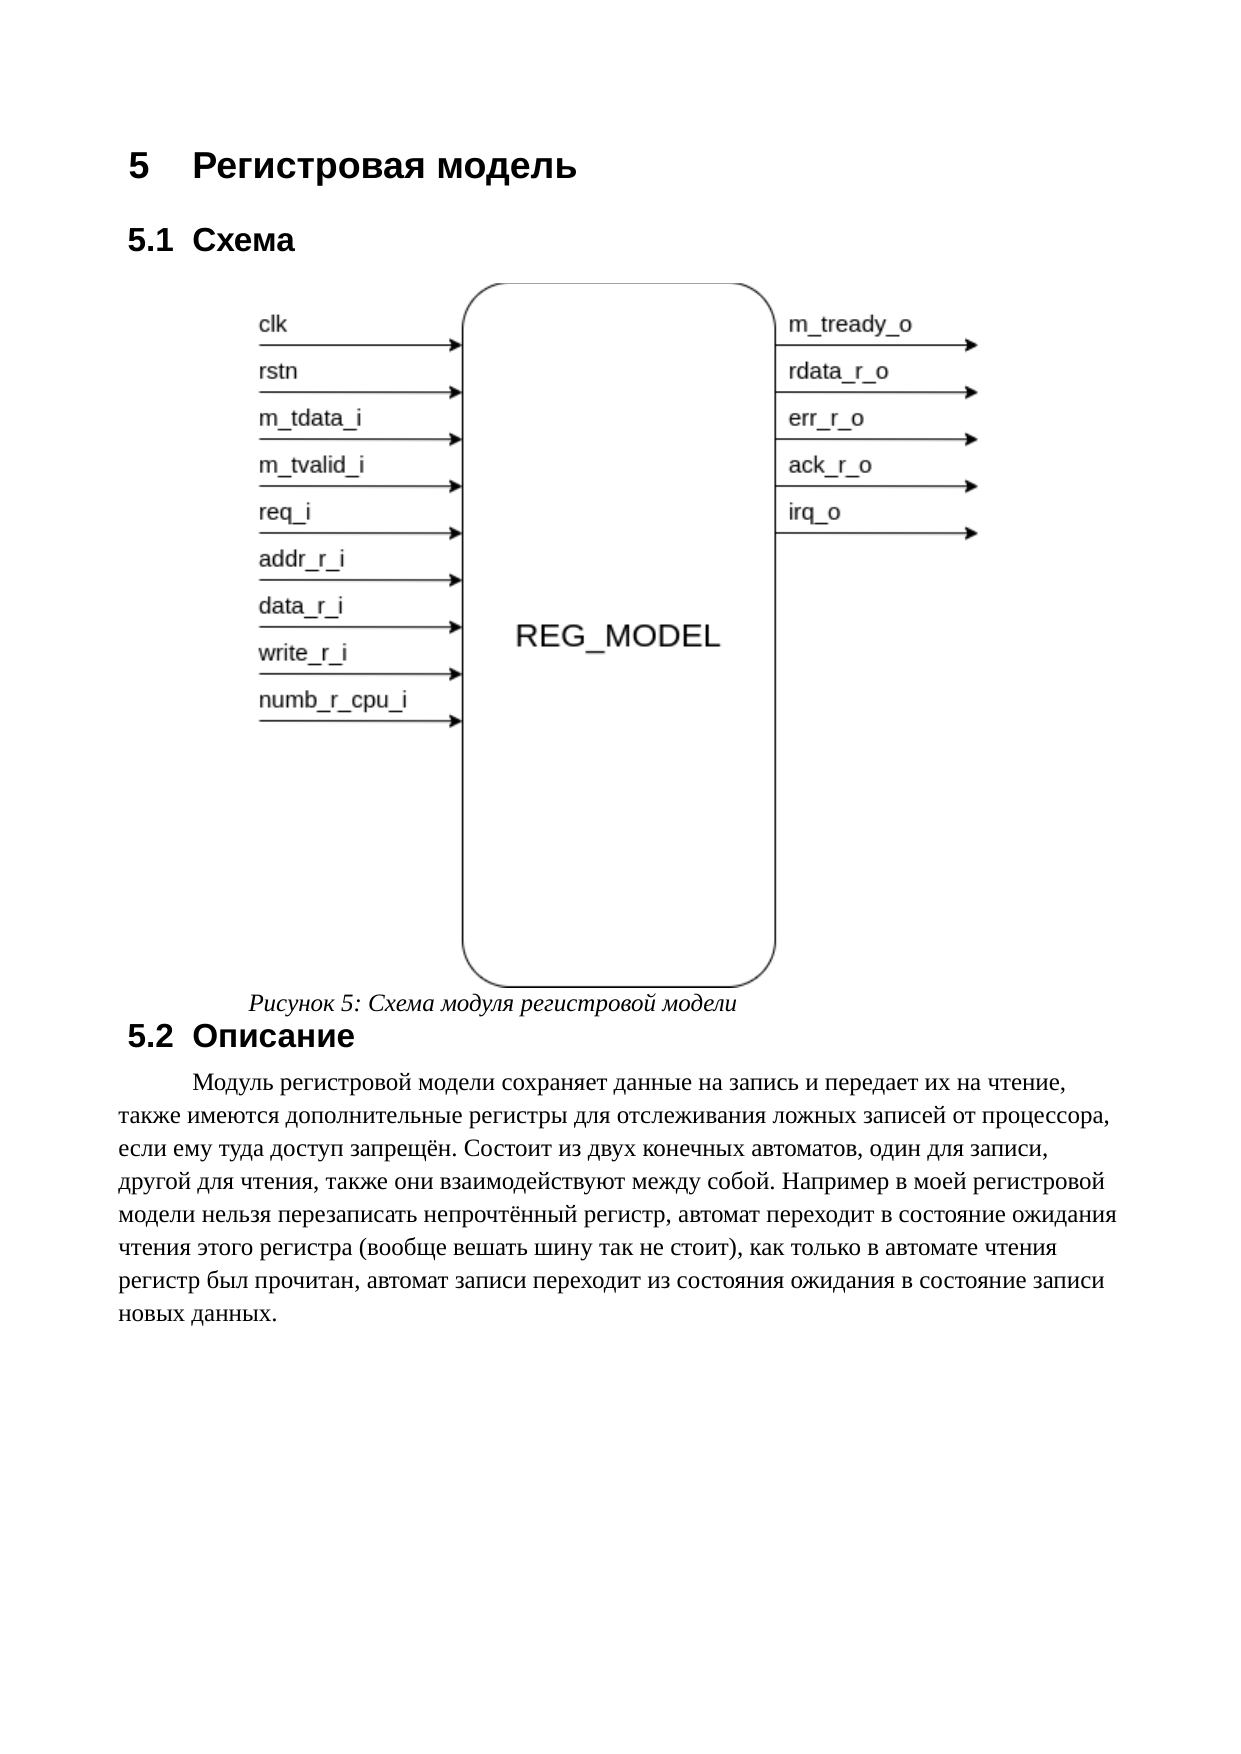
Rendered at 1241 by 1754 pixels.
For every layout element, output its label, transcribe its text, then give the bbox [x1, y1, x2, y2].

text Модуль регистровой модели сохраняет данные на запись и передает их на чтение, также имеются дополнительные регистры для отслеживания ложных записей от процессора, если ему туда доступ запрещён. Состоит из двух конечных автоматов, один для записи, другой для чтения, также они взаимодействуют между собой. Например в моей регистровой модели нельзя перезаписать непрочтённый регистр, автомат переходит в состояние ожидания чтения этого регистра (вообще вешать шину так не стоит), как только в автомате чтения регистр был прочитан, автомат записи переходит из состояния ожидания в состояние записи новых данных. [118, 1067, 1122, 1327]
subtitle Схема [118, 219, 1122, 258]
subtitle [248, 271, 992, 283]
subtitle Описание [118, 291, 1122, 1055]
subtitle Регистровая модель [118, 143, 1122, 186]
text Рисунок 5: Схема модуля регистровой модели [248, 988, 992, 1016]
picture [248, 283, 992, 988]
